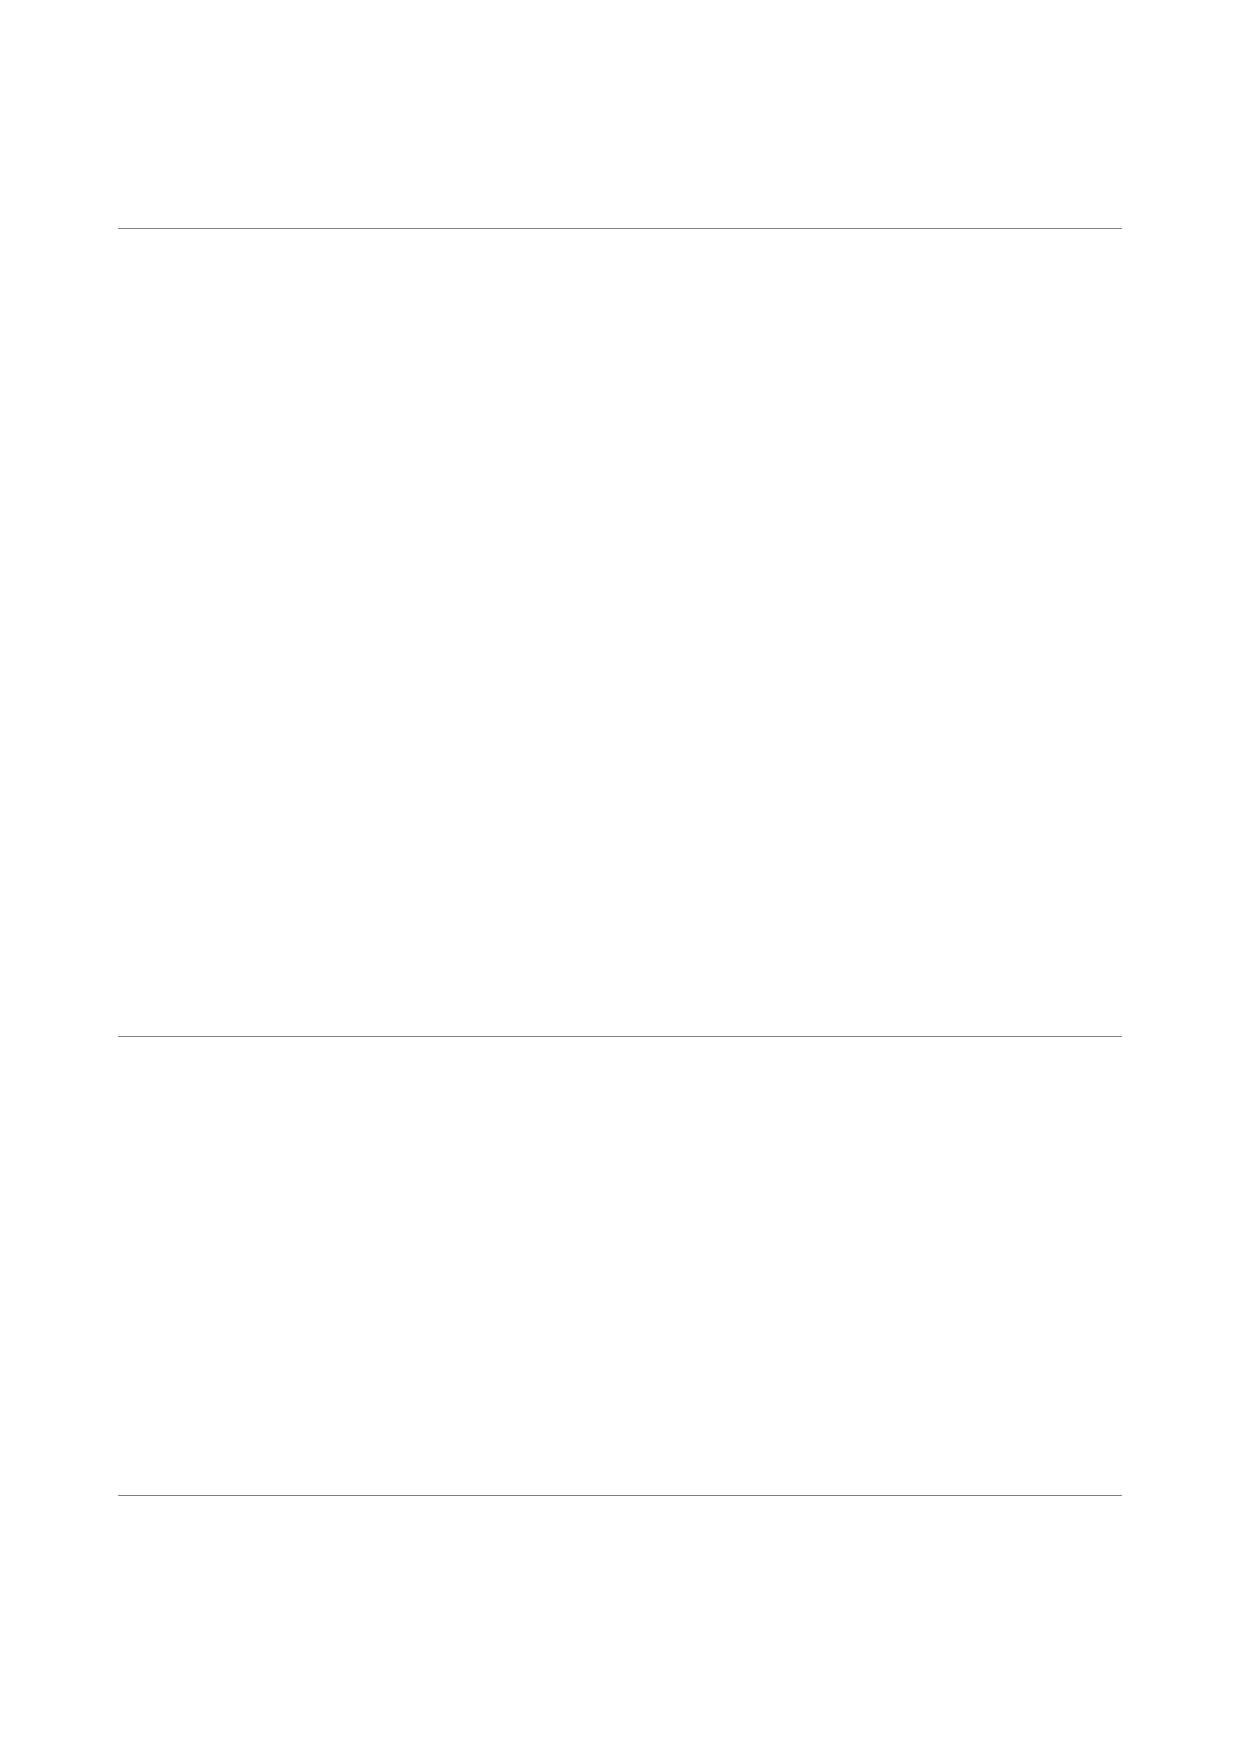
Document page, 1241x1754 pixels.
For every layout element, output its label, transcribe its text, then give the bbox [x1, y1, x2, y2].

text } catch (e) { [118, 405, 1122, 429]
list catch — узкий эксперт [162, 1238, 1122, 1268]
text } [118, 665, 1122, 689]
text readData(); [118, 594, 1122, 618]
list «С этим типом проблем я умею работать» [162, 1335, 1122, 1364]
text throw e; // проброс [118, 452, 1122, 476]
list ловит всё остальное [236, 974, 1122, 1003]
text Передача начальству = throw e [118, 1430, 1122, 1461]
subtitle Почему так делают в реальном коде [118, 1546, 1122, 1589]
text } [118, 476, 1122, 499]
subtitle Что тут важно [118, 733, 1122, 766]
text function readData() { [118, 334, 1122, 358]
text Представь: [118, 1142, 1122, 1171]
text alert("Внешний catch поймал: " + e); [118, 641, 1122, 665]
list знает, как работать ТОЛЬКО с SyntaxError [236, 829, 1122, 858]
text Потому что: [118, 1601, 1122, 1630]
list readData: [162, 779, 1122, 810]
text Он говорит: [118, 1288, 1122, 1316]
text if (e.name !== "SyntaxError") { [118, 429, 1122, 452]
text try { [118, 571, 1122, 594]
list остальные ошибки не трогает [236, 876, 1122, 905]
list если он есть → ошибка туда [162, 118, 1122, 147]
text blabla(); // ReferenceError [118, 381, 1122, 405]
text } [118, 499, 1122, 523]
text try { [118, 358, 1122, 381]
subtitle Аналогия (очень понятная) [118, 1087, 1122, 1130]
text } [118, 523, 1122, 547]
list если нет → ❌ скрипт падает [162, 166, 1122, 194]
list функция — это специалист [162, 1190, 1122, 1219]
subtitle Пример с двумя уровнями [118, 278, 1122, 322]
list «Остальное — передаю начальству» [162, 1383, 1122, 1412]
list внешний try..catch: [162, 924, 1122, 955]
text } catch (e) { [118, 618, 1122, 641]
